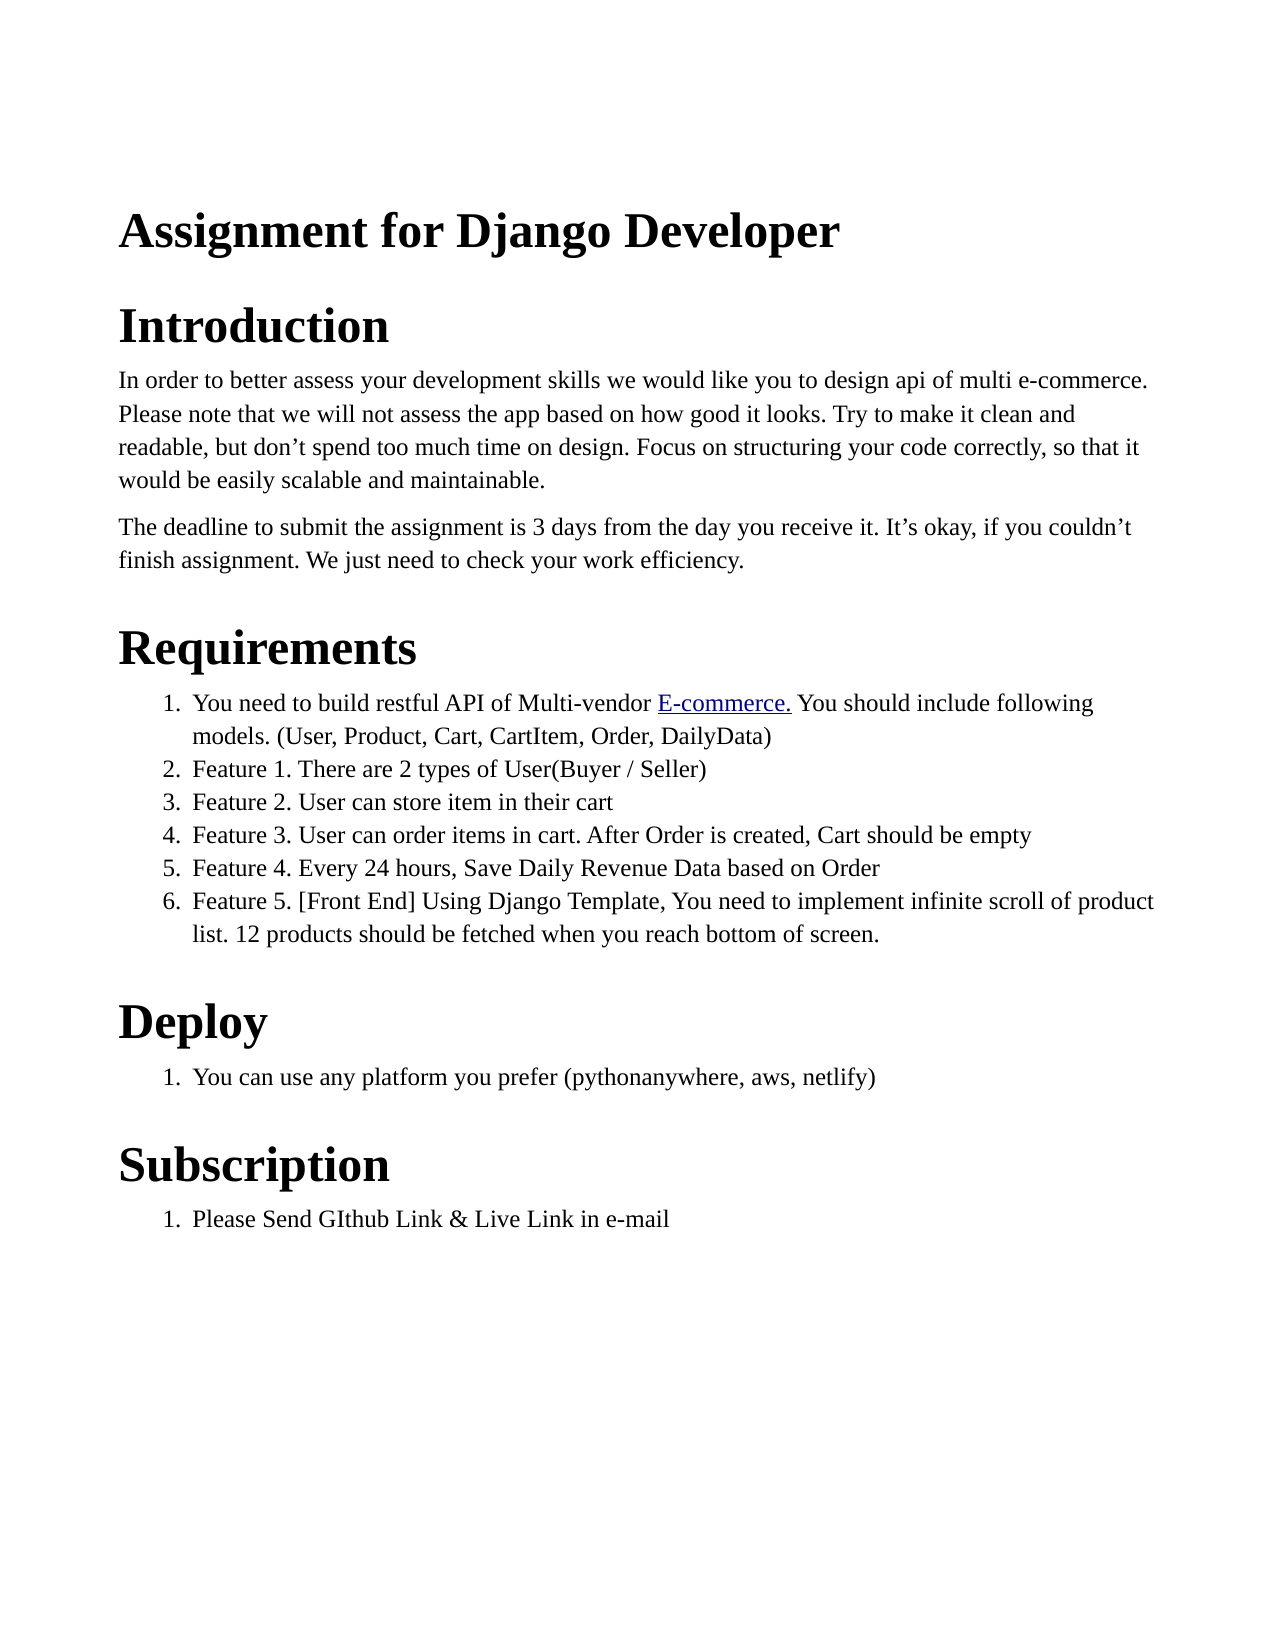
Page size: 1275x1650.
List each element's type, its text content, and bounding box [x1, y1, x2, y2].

list Feature 4. Every 24 hours, Save Daily Revenue Data based on Order [162, 853, 1157, 882]
list You need to build restful API of Multi-vendor E-commerce. You should include following models. (User, Product, Cart, CartItem, Order, DailyData) [162, 688, 1157, 750]
list Please Send GIthub Link & Live Link in e-mail [162, 1204, 1157, 1233]
list Feature 1. There are 2 types of User(Buyer / Seller) [162, 754, 1157, 783]
subtitle Introduction [118, 296, 1157, 353]
text In order to better assess your development skills we would like you to design api of multi e-commerce. Please note that we will not assess the app based on how good it looks. Try to make it clean and readable, but don’t spend too much time on design. Focus on structuring your code correctly, so that it would be easily scalable and maintainable. [118, 366, 1157, 493]
subtitle Requirements [118, 618, 1157, 675]
list You can use any platform you prefer (pythonanywhere, aws, netlify) [162, 1062, 1157, 1090]
list Feature 3. User can order items in cart. After Order is created, Cart should be empty [162, 820, 1157, 849]
subtitle Assignment for Django Developer [118, 201, 1157, 258]
text The deadline to submit the assignment is 3 days from the day you receive it. It’s okay, if you couldn’t finish assignment. We just need to check your work efficiency. [118, 512, 1157, 574]
subtitle Subscription [118, 1134, 1157, 1192]
list Feature 2. User can store item in their cart [162, 787, 1157, 816]
subtitle Deploy [118, 992, 1157, 1049]
list Feature 5. [Front End] Using Django Template, You need to implement infinite scroll of product list. 12 products should be fetched when you reach bottom of screen. [162, 886, 1157, 948]
